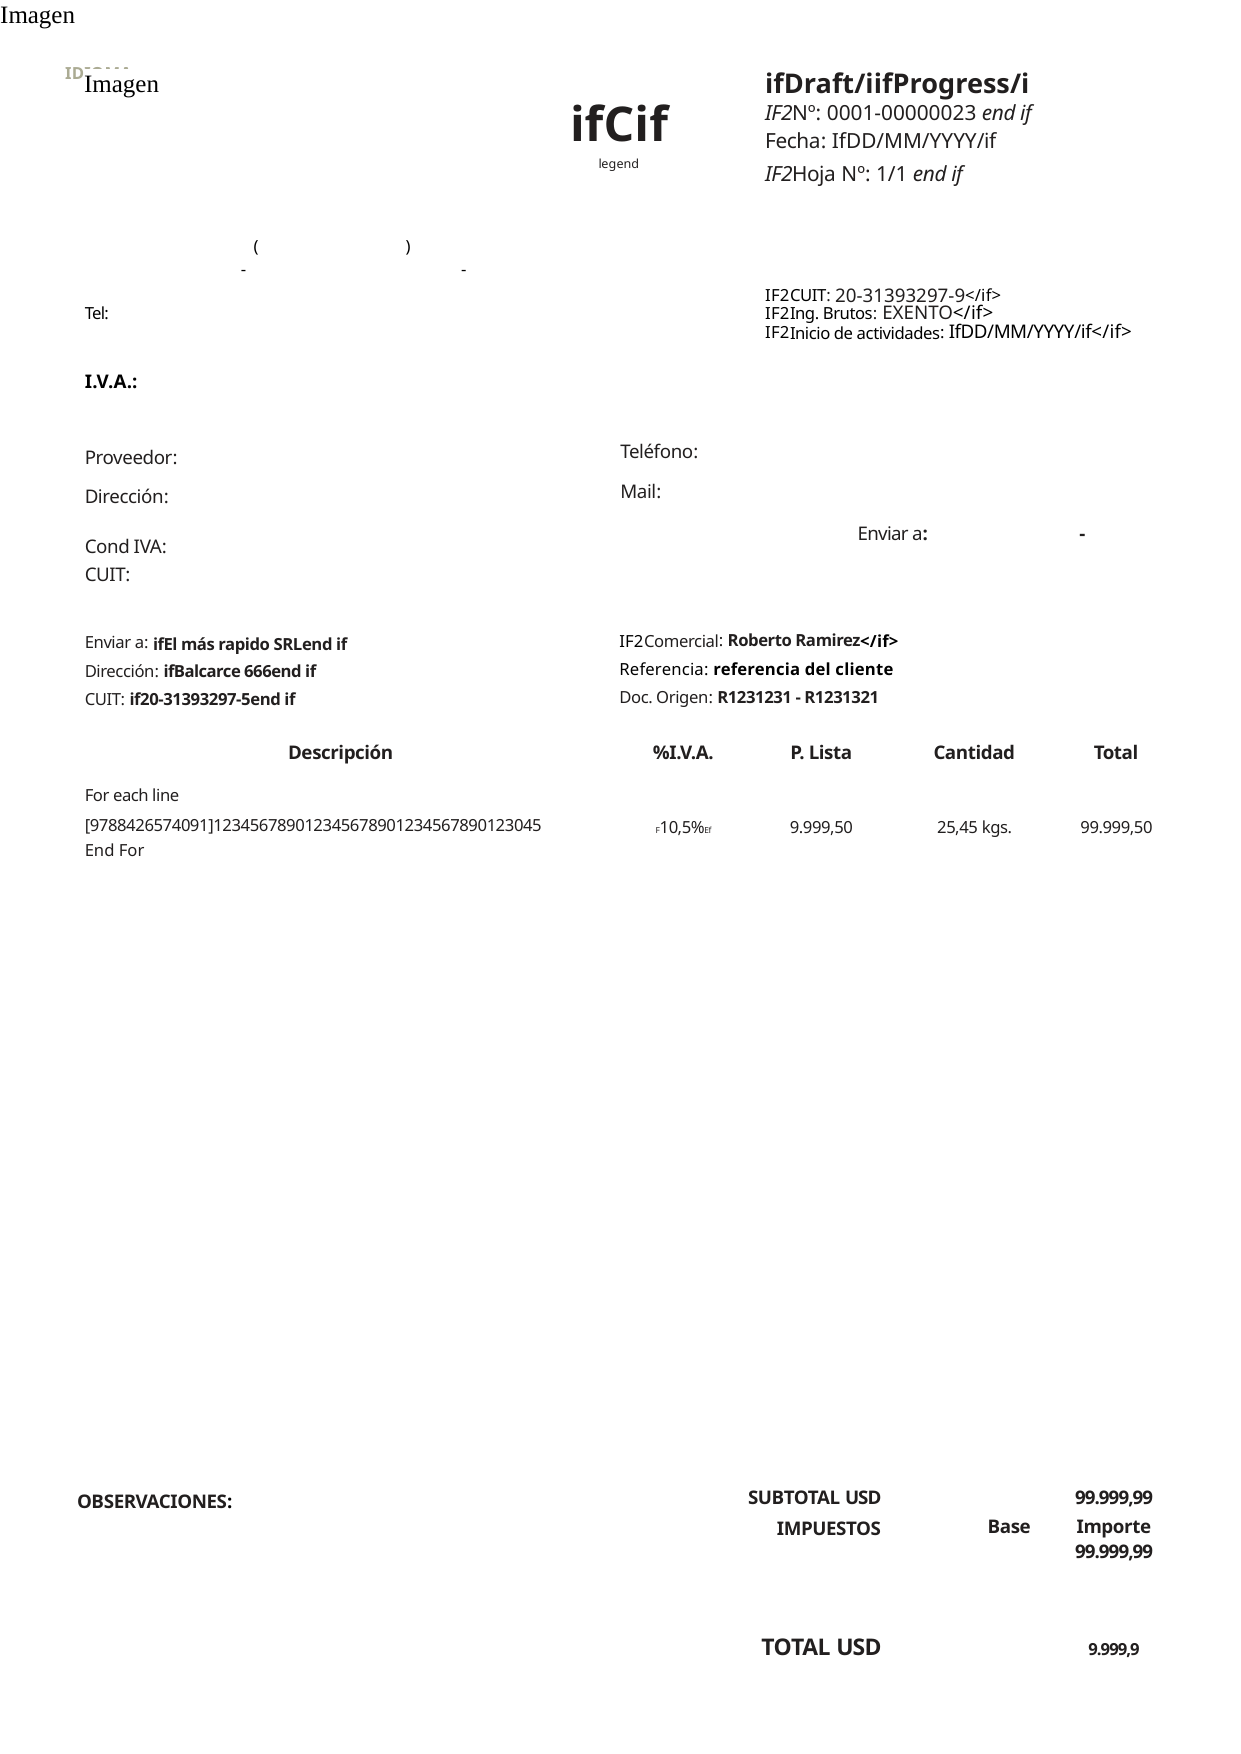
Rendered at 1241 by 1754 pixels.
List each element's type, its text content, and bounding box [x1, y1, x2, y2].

table_header [750, 783, 892, 812]
table_cell 25,45 kgs. [892, 812, 1057, 838]
table_cell 9.999,50 [750, 812, 892, 838]
table_cell [616, 839, 750, 867]
table_header [892, 783, 1057, 812]
table_cell [9788426574091]123456789012345678901234567890123045 [65, 812, 616, 838]
table_cell [1057, 839, 1176, 867]
table_header [1057, 783, 1176, 812]
table_cell 99.999,50 [1057, 812, 1176, 838]
table_cell [892, 839, 1057, 867]
table_header For each line [65, 783, 616, 812]
table_header [616, 783, 750, 812]
table_cell [750, 839, 892, 867]
table_cell F10,5%Ef [616, 812, 750, 838]
table_cell End For [65, 839, 616, 867]
